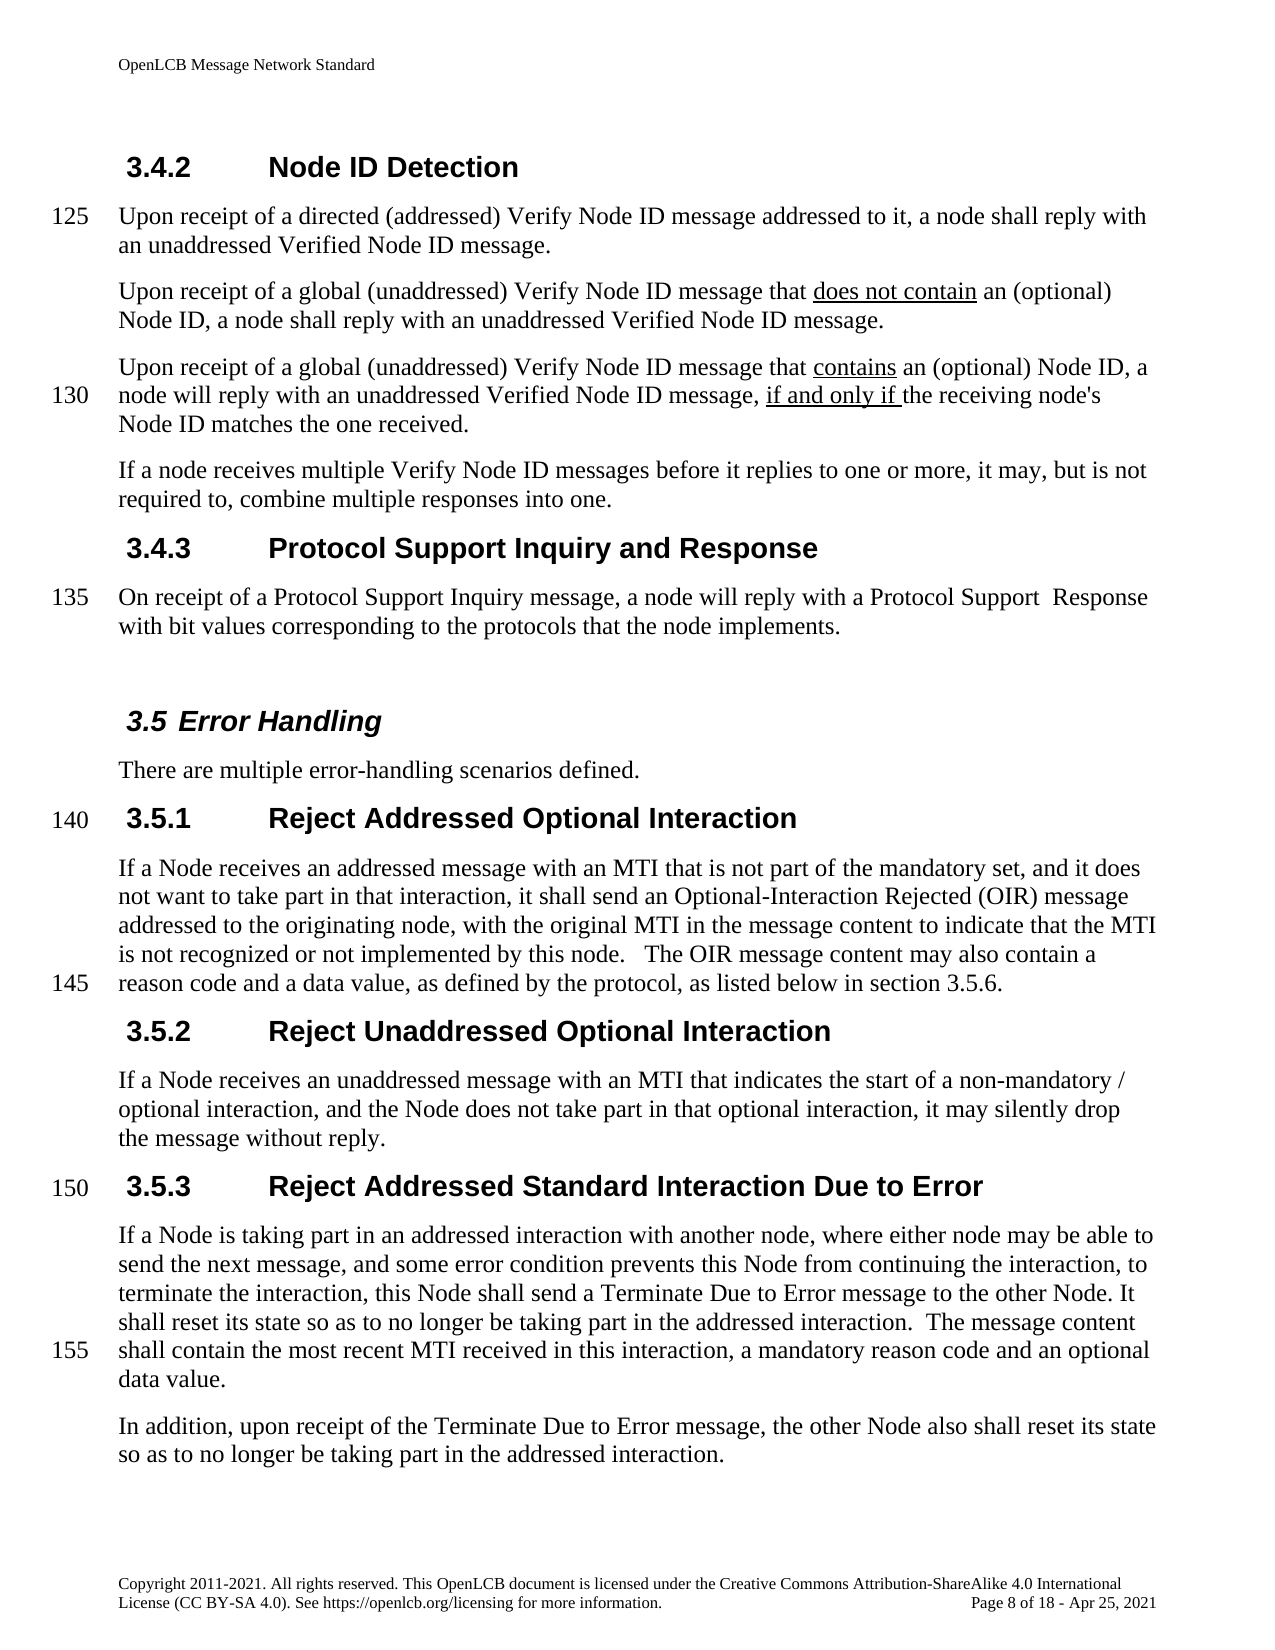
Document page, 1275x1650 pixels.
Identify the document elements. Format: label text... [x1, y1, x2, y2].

subtitle Reject Addressed Standard Interaction Due to Error [118, 1169, 1157, 1203]
subtitle Reject Addressed Optional Interaction [118, 801, 1157, 835]
text Upon receipt of a directed (addressed) Verify Node ID message addressed to it, a node shall reply with an unaddressed Verified Node ID message. [118, 201, 1157, 259]
text If a node receives multiple Verify Node ID messages before it replies to one or more, it may, but is not required to, combine multiple responses into one. [118, 456, 1157, 513]
text Upon receipt of a global (unaddressed) Verify Node ID message that contains an (optional) Node ID, a node will reply with an unaddressed Verified Node ID message, if and only if the receiving node's Node ID matches the one received. [118, 352, 1157, 438]
text On receipt of a Protocol Support Inquiry message, a node will reply with a Protocol Support Response with bit values corresponding to the protocols that the node implements. [118, 582, 1157, 639]
subtitle Reject Unaddressed Optional Interaction [118, 1014, 1157, 1048]
subtitle Error Handling [118, 704, 1157, 737]
text If a Node receives an addressed message with an MTI that is not part of the mandatory set, and it does not want to take part in that interaction, it shall send an Optional-Interaction Rejected (OIR) message addressed to the originating node, with the original MTI in the message content to indicate that the MTI is not recognized or not implemented by this node. The OIR message content may also contain a reason code and a data value, as defined by the protocol, as listed below in section 3.5.6. [118, 853, 1157, 996]
subtitle Node ID Detection [118, 150, 1157, 183]
text There are multiple error-handling scenarios defined. [118, 755, 1157, 784]
text If a Node is taking part in an addressed interaction with another node, where either node may be able to send the next message, and some error condition prevents this Node from continuing the interaction, to terminate the interaction, this Node shall send a Terminate Due to Error message to the other Node. It shall reset its state so as to no longer be taking part in the addressed interaction. The message content shall contain the most recent MTI received in this interaction, a mandatory reason code and an optional data value. [118, 1221, 1157, 1393]
subtitle Protocol Support Inquiry and Response [118, 531, 1157, 564]
text In addition, upon receipt of the Terminate Due to Error message, the other Node also shall reset its state so as to no longer be taking part in the addressed interaction. [118, 1411, 1157, 1468]
text Upon receipt of a global (unaddressed) Verify Node ID message that does not contain an (optional) Node ID, a node shall reply with an unaddressed Verified Node ID message. [118, 276, 1157, 334]
text If a Node receives an unaddressed message with an MTI that indicates the start of a non-mandatory / optional interaction, and the Node does not take part in that optional interaction, it may silently drop the message without reply. [118, 1065, 1157, 1152]
